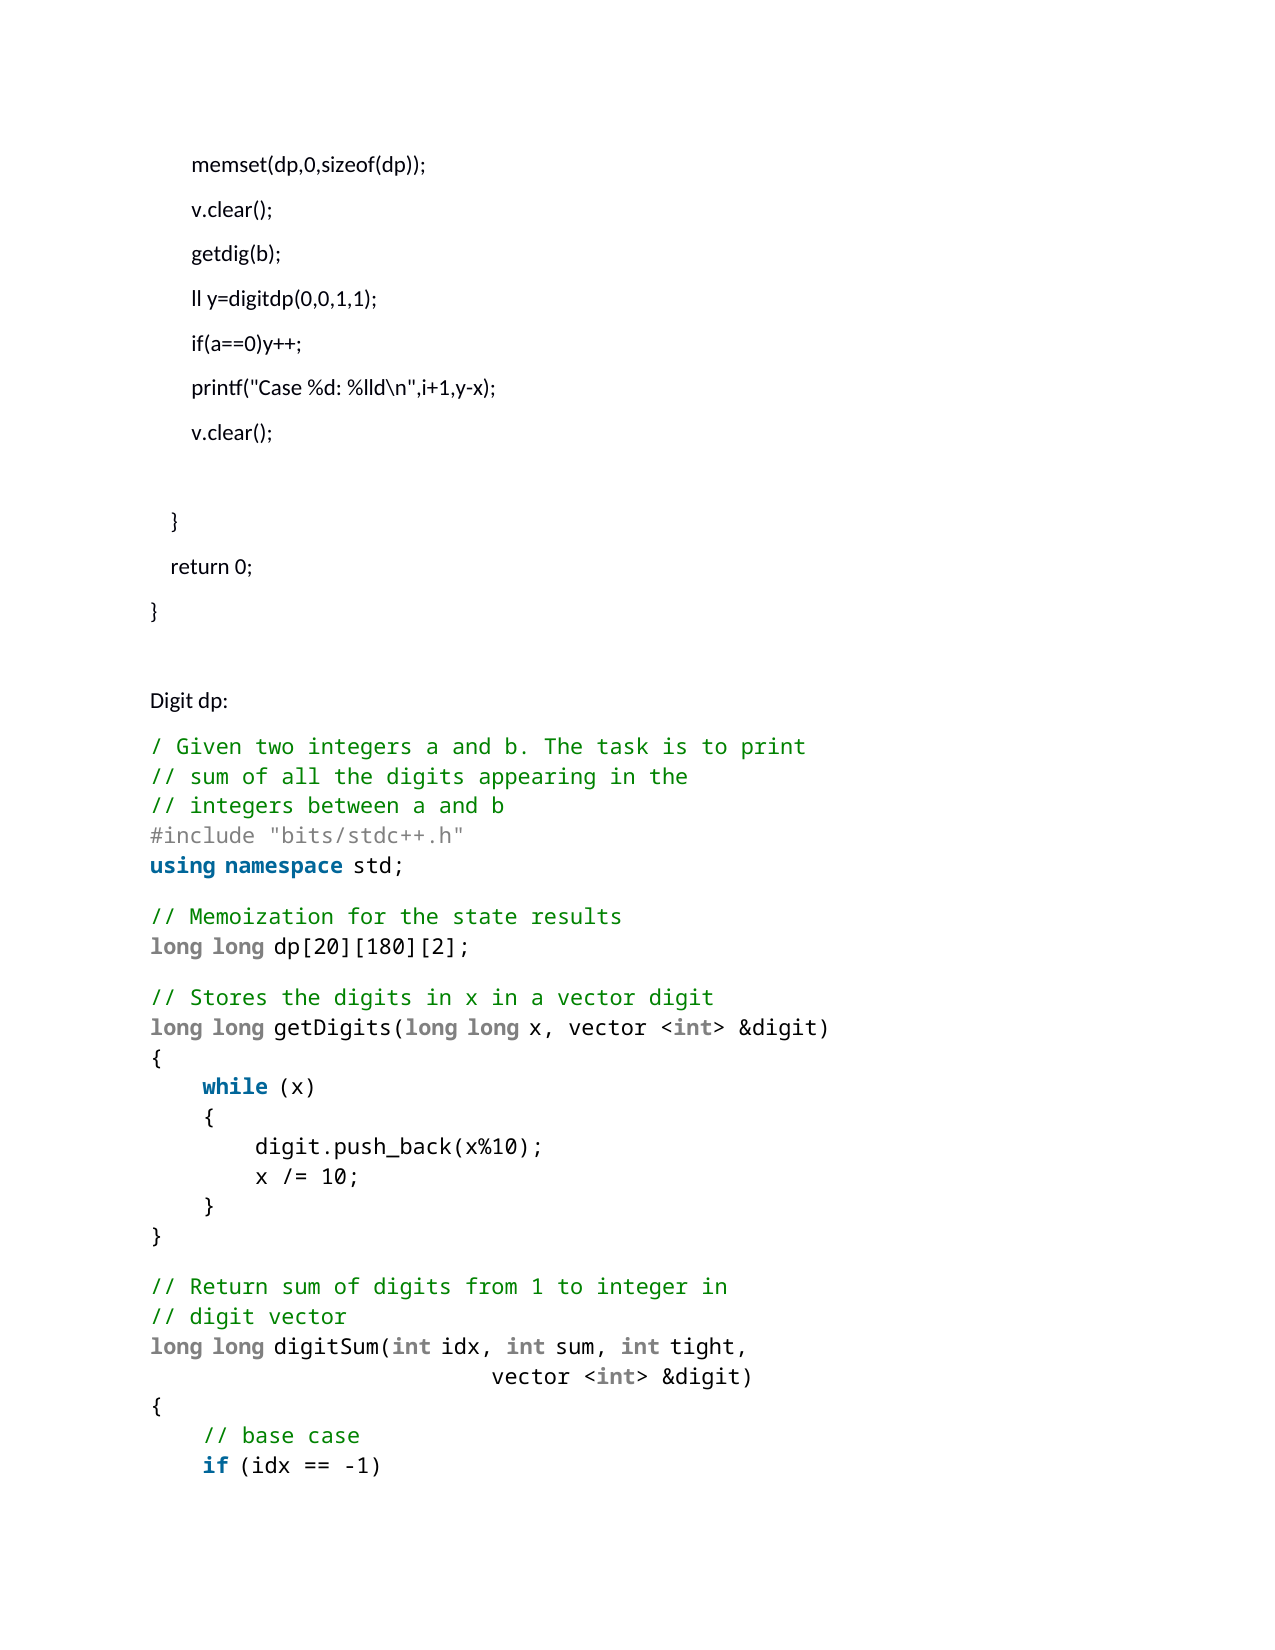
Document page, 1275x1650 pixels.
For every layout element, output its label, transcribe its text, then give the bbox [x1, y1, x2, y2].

text Digit dp: [150, 686, 1125, 714]
text // digit vector [150, 1301, 1125, 1331]
text if (idx == -1) [150, 1450, 1125, 1480]
text // Memoization for the state results [150, 901, 1125, 931]
text v.clear(); [150, 418, 1125, 446]
text { [150, 1101, 1125, 1131]
text ll y=digitdp(0,0,1,1); [150, 284, 1125, 312]
text while (x) [150, 1071, 1125, 1101]
text vector <int> &digit) [150, 1361, 1125, 1391]
text } [150, 597, 1125, 625]
text long long digitSum(int idx, int sum, int tight, [150, 1331, 1125, 1361]
text printf("Case %d: %lld\n",i+1,y-x); [150, 373, 1125, 401]
text // base case [150, 1420, 1125, 1450]
text // Return sum of digits from 1 to integer in [150, 1271, 1125, 1301]
text long long dp[20][180][2]; [150, 931, 1125, 961]
text } [150, 1191, 1125, 1220]
text // integers between a and b [150, 791, 1125, 820]
text // Stores the digits in x in a vector digit [150, 982, 1125, 1012]
text } [150, 1220, 1125, 1250]
text return 0; [150, 552, 1125, 580]
text { [150, 1042, 1125, 1071]
text digit.push_back(x%10); [150, 1131, 1125, 1161]
text / Given two integers a and b. The task is to print [150, 731, 1125, 761]
text getdig(b); [150, 239, 1125, 267]
text v.clear(); [150, 195, 1125, 223]
text x /= 10; [150, 1161, 1125, 1191]
text // sum of all the digits appearing in the [150, 761, 1125, 791]
text #include "bits/stdc++.h" [150, 820, 1125, 850]
text long long getDigits(long long x, vector <int> &digit) [150, 1012, 1125, 1042]
text memset(dp,0,sizeof(dp)); [150, 150, 1125, 178]
text if(a==0)y++; [150, 329, 1125, 357]
text } [150, 507, 1125, 536]
text using namespace std; [150, 850, 1125, 880]
text { [150, 1391, 1125, 1420]
